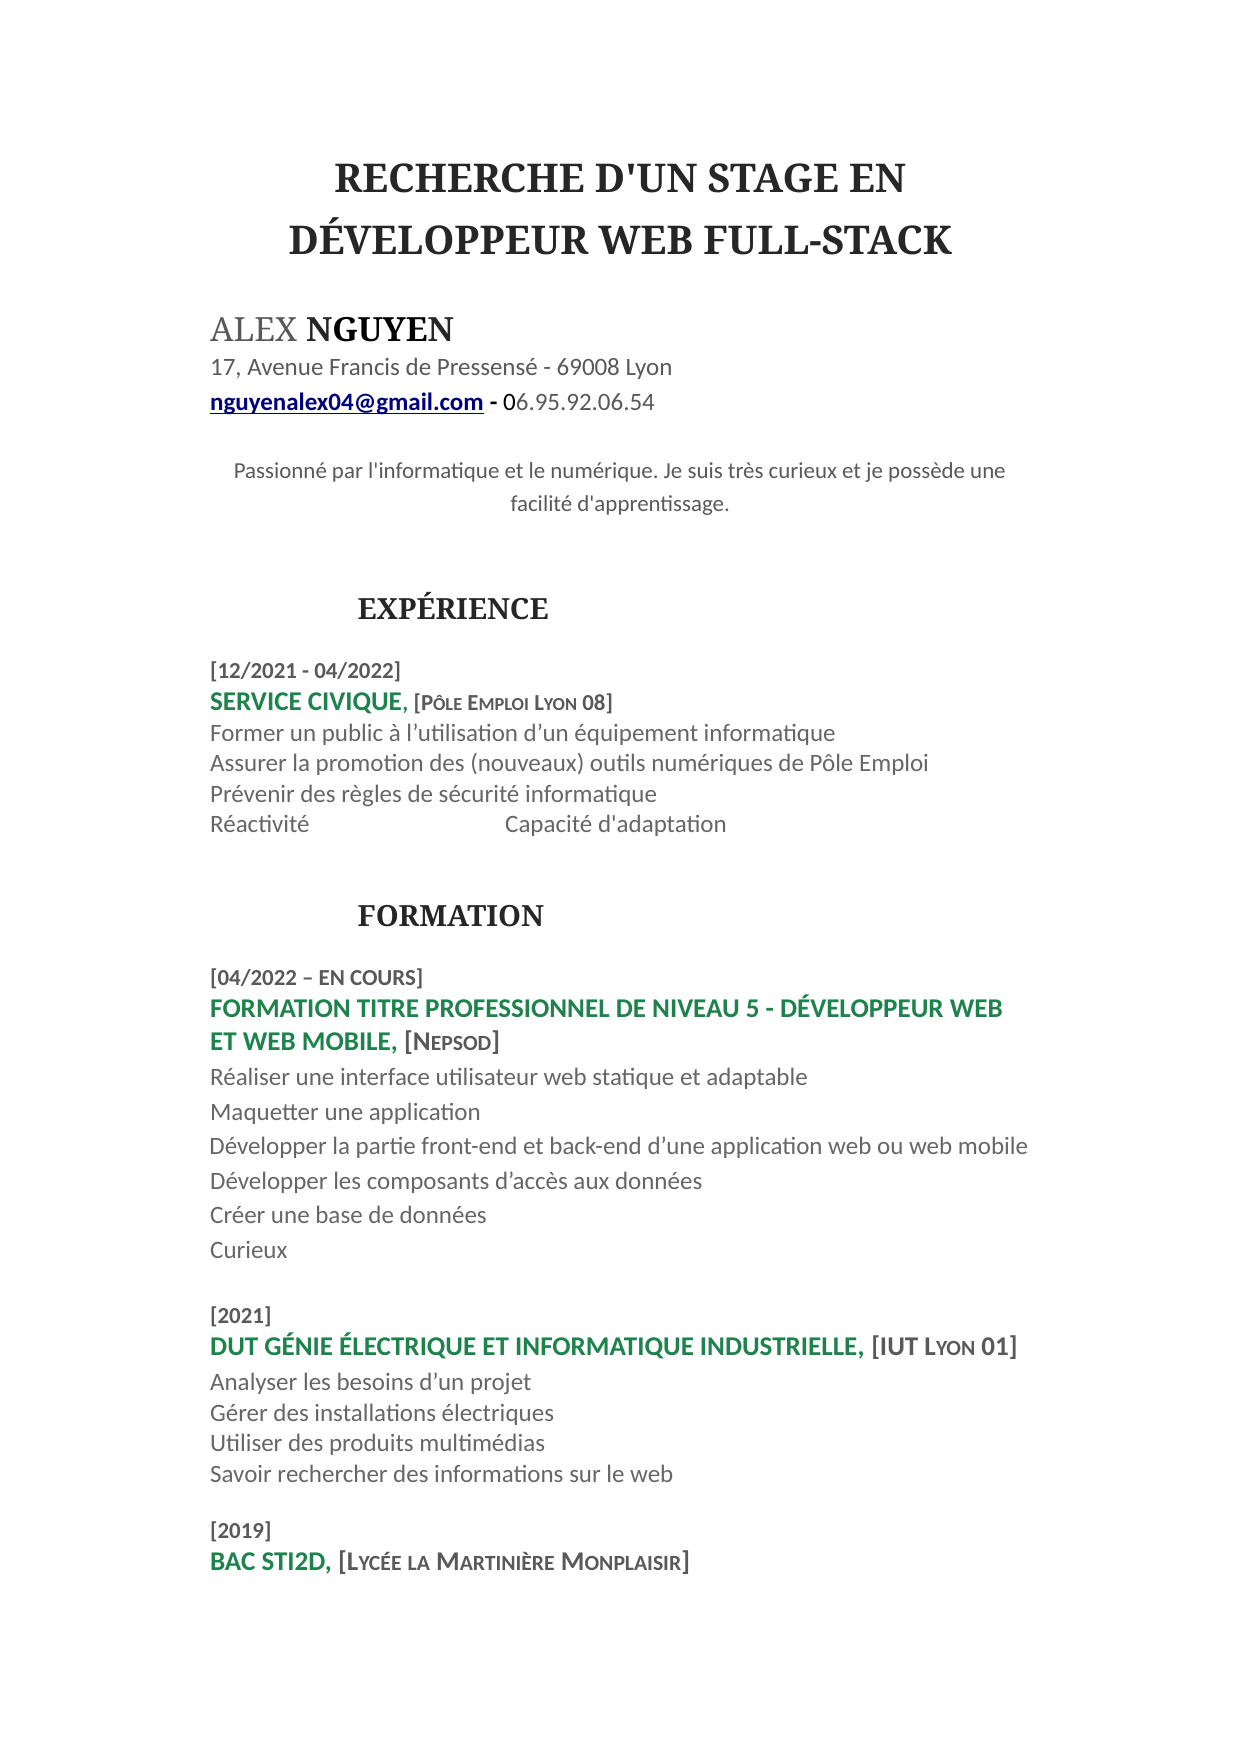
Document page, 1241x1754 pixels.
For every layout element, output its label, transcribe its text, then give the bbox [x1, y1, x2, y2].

text Service Civique, [Pôle Emploi Lyon 08] [210, 684, 1030, 717]
text [12/2021 - 04/2022] [210, 656, 1030, 684]
text Analyser les besoins d’un projet [210, 1366, 1030, 1397]
text Développer la partie front-end et back-end d’une application web ou web mobile [209, 1130, 1030, 1161]
text Expérience [210, 588, 1030, 628]
text BAC STI2D, [Lycée la Martinière Monplaisir] [210, 1544, 1030, 1578]
text [2021] [210, 1301, 1030, 1329]
text Savoir rechercher des informations sur le web [210, 1458, 1030, 1488]
text Réaliser une interface utilisateur web statique et adaptable [210, 1061, 1030, 1091]
text Formation [210, 895, 1030, 935]
text Gérer des installations électriques [210, 1397, 1030, 1427]
text Passionné par l'informatique et le numérique. Je suis très curieux et je possède une facilité d'apprentissage. [210, 457, 1030, 517]
text [04/2022 – En cours] [210, 963, 1030, 991]
text Curieux [210, 1234, 1030, 1265]
text Alex NGUYEN [210, 306, 1030, 352]
text Maquetter une application [210, 1096, 1030, 1126]
text 17, Avenue Francis de Pressensé - 69008 Lyon [210, 352, 1030, 382]
text Formation Titre Professionnel de niveau 5 - Développeur web et web mobile, [Nepsod] [210, 991, 1030, 1057]
text Réactivité Capacité d'adaptation [210, 808, 1030, 839]
text Former un public à l’utilisation d’un équipement informatique [210, 717, 1030, 747]
text Prévenir des règles de sécurité informatique [210, 778, 1030, 808]
text nguyenalex04@gmail.com - 06.95.92.06.54 [210, 387, 1030, 417]
text Recherche d'un stage en développeur web full-stack [210, 150, 1030, 266]
text Développer les composants d’accès aux données [210, 1165, 1030, 1196]
text DUT Génie Électrique et Informatique Industrielle, [IUT Lyon 01] [210, 1329, 1030, 1362]
text Créer une base de données [210, 1200, 1030, 1230]
text Utiliser des produits multimédias [210, 1427, 1030, 1458]
text Assurer la promotion des (nouveaux) outils numériques de Pôle Emploi [210, 747, 1030, 778]
text [2019] [210, 1517, 1030, 1544]
